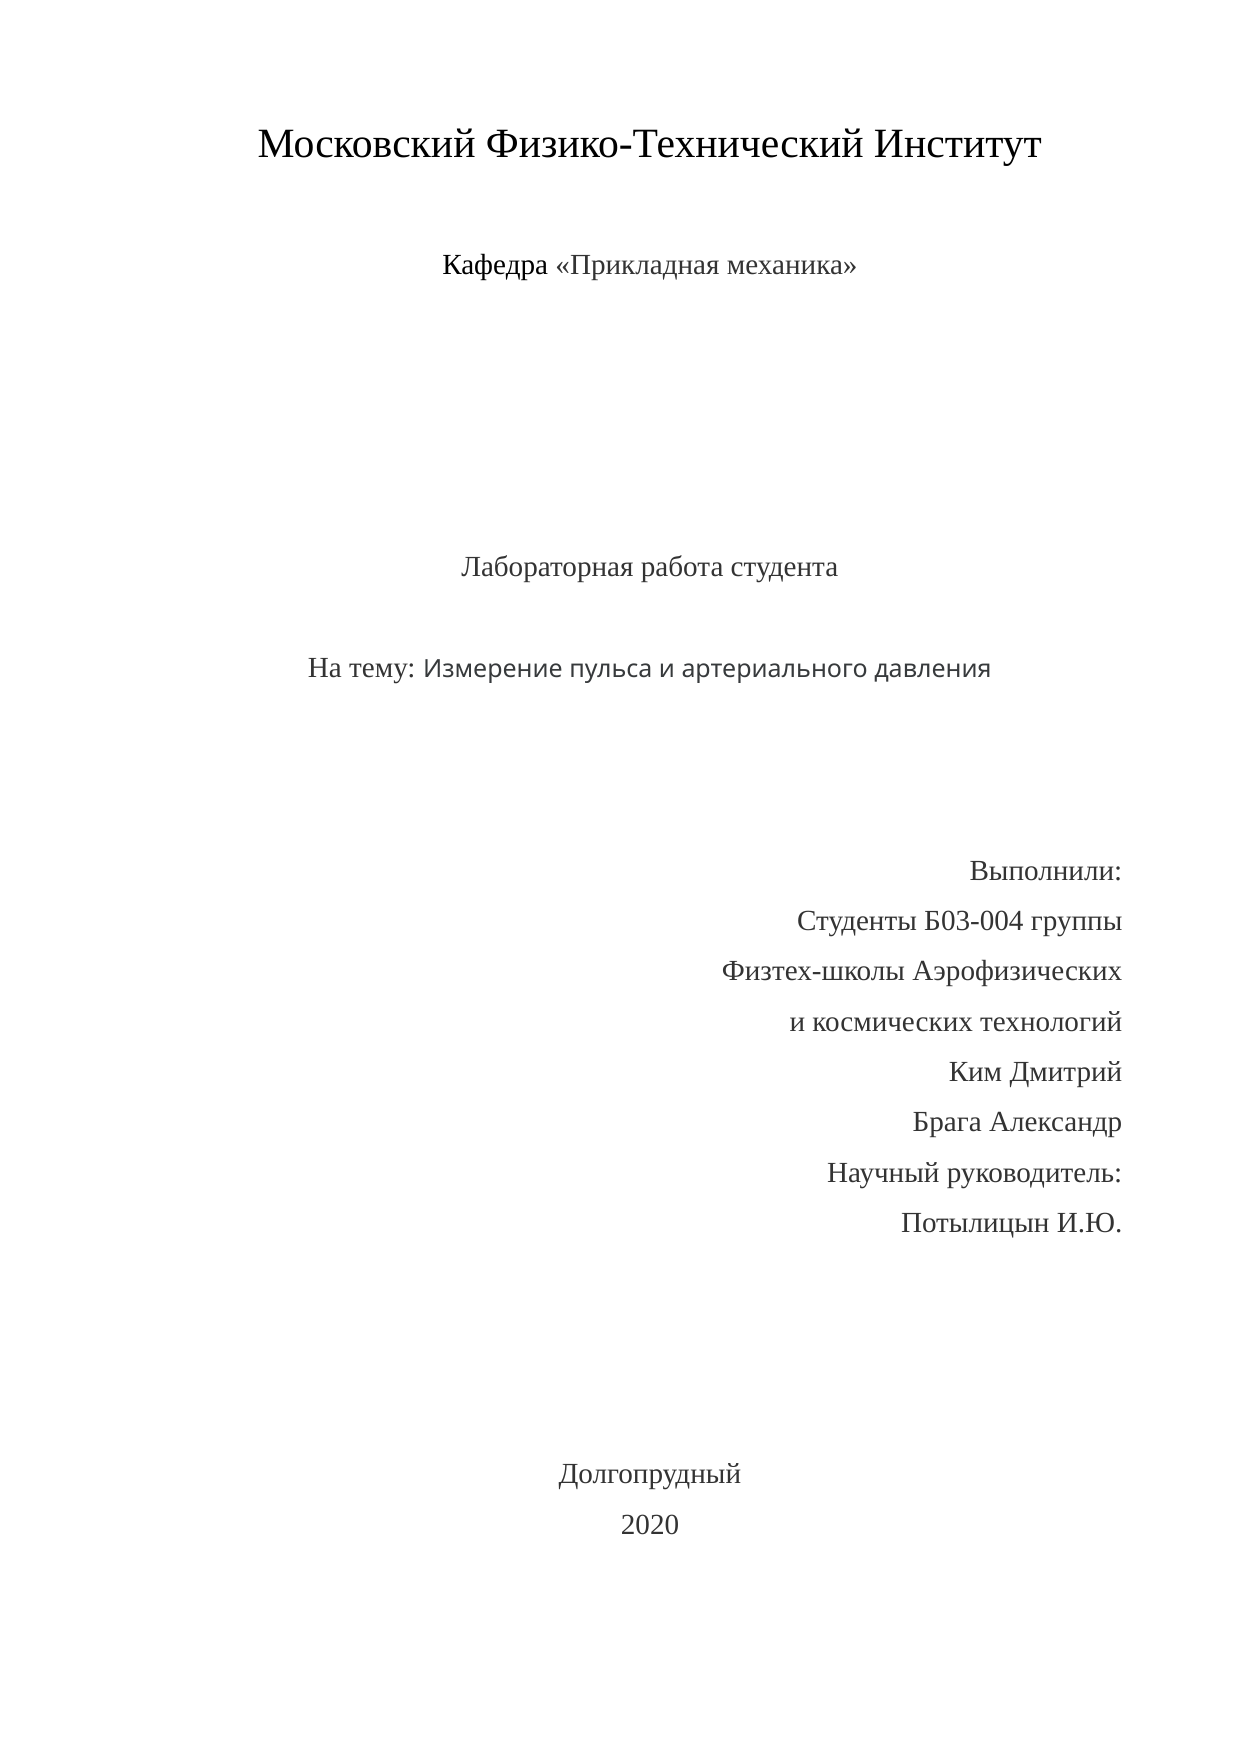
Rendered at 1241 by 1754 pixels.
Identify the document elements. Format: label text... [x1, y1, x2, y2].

text На тему: Измерение пульса и артериального давления [118, 650, 1122, 684]
text Лабораторная работа студента [118, 549, 1122, 583]
text и космических технологий [118, 1004, 1122, 1037]
text Ким Дмитрий [118, 1054, 1122, 1088]
text Физтех-школы Аэрофизических [118, 953, 1122, 987]
text Выполнили: Студенты Б03-004 группы [118, 853, 1122, 937]
text Брага Александр [118, 1104, 1122, 1138]
text Московский Физико-Технический Институт [118, 118, 1122, 166]
text Научный руководитель: Потылицын И.Ю. [118, 1155, 1122, 1238]
text 2020 [118, 1507, 1122, 1540]
text Долгопрудный [118, 1457, 1122, 1490]
text Кафедра «Прикладная механика» [118, 247, 1122, 281]
